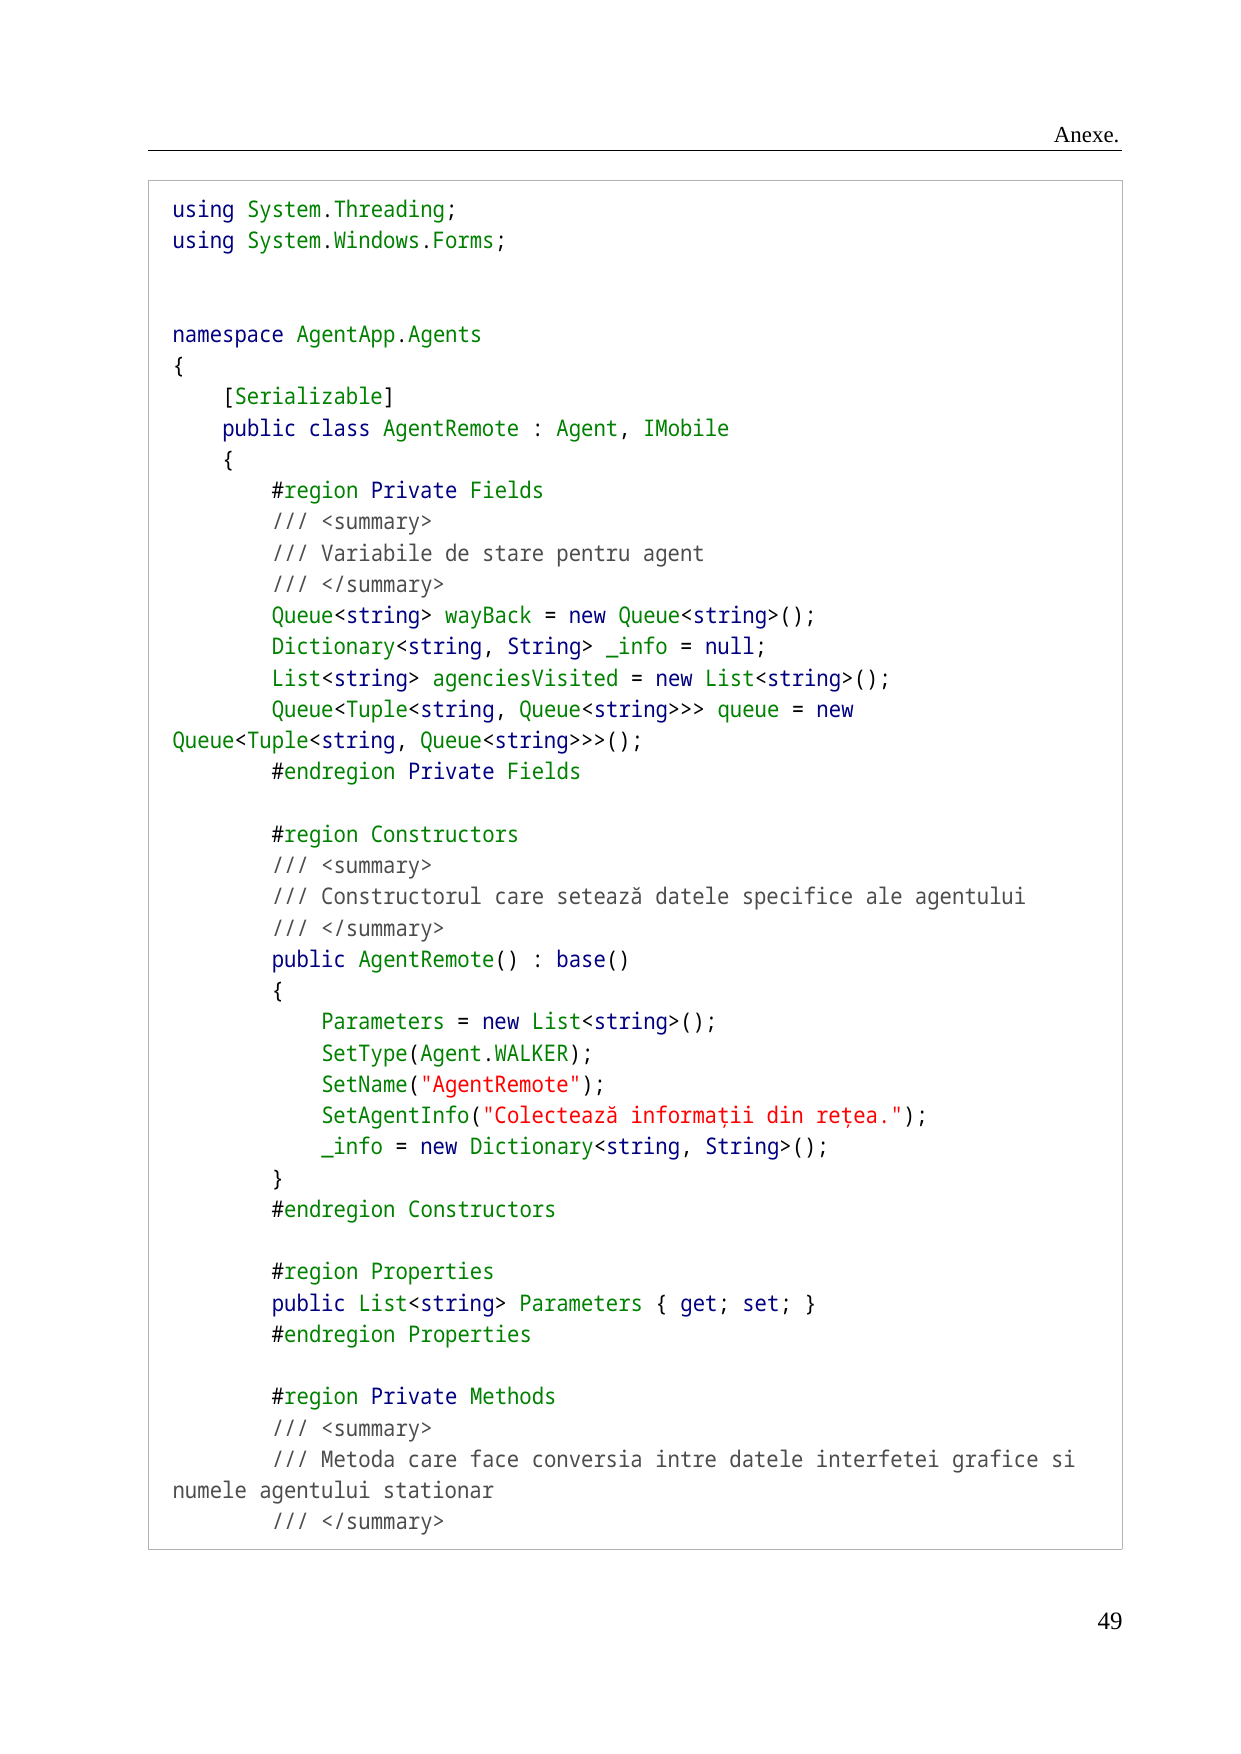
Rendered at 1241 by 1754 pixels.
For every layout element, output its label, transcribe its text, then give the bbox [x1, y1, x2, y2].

text #endregion Private Fields [149, 743, 1122, 786]
text public List<string> Parameters { get; set; } [149, 1274, 1122, 1305]
text [Serializable] [149, 368, 1122, 399]
text /// </summary> [149, 899, 1122, 930]
text Queue<string> wayBack = new Queue<string>(); [149, 586, 1122, 618]
text { [149, 961, 1122, 993]
text #region Properties [149, 1243, 1122, 1274]
text /// <summary> [149, 836, 1122, 868]
text { [149, 430, 1122, 461]
text } [149, 1149, 1122, 1180]
text using System.Windows.Forms; [149, 211, 1122, 255]
text /// <summary> [149, 1399, 1122, 1430]
text #region Private Methods [149, 1368, 1122, 1399]
text Parameters = new List<string>(); [149, 993, 1122, 1024]
text /// Metoda care face conversia intre datele interfetei grafice si numele agentului stationar [149, 1430, 1122, 1493]
text /// </summary> [149, 555, 1122, 586]
text { [149, 336, 1122, 368]
text #region Constructors [149, 805, 1122, 836]
text #region Private Fields [149, 461, 1122, 493]
text SetAgentInfo("Colectează informații din rețea."); [149, 1086, 1122, 1118]
text using System.Threading; [149, 181, 1122, 211]
text Queue<Tuple<string, Queue<string>>> queue = new Queue<Tuple<string, Queue<string>>>(); [149, 680, 1122, 743]
text #endregion Properties [149, 1305, 1122, 1349]
text /// <summary> [149, 493, 1122, 524]
text public class AgentRemote : Agent, IMobile [149, 399, 1122, 430]
text /// </summary> [149, 1493, 1122, 1549]
text List<string> agenciesVisited = new List<string>(); [149, 649, 1122, 680]
text /// Variabile de stare pentru agent [149, 524, 1122, 555]
text /// Constructorul care setează datele specifice ale agentului [149, 868, 1122, 899]
text SetName("AgentRemote"); [149, 1055, 1122, 1086]
text SetType(Agent.WALKER); [149, 1024, 1122, 1055]
text Dictionary<string, String> _info = null; [149, 618, 1122, 649]
text _info = new Dictionary<string, String>(); [149, 1118, 1122, 1149]
text namespace AgentApp.Agents [149, 305, 1122, 336]
text public AgentRemote() : base() [149, 930, 1122, 961]
text #endregion Constructors [149, 1180, 1122, 1224]
